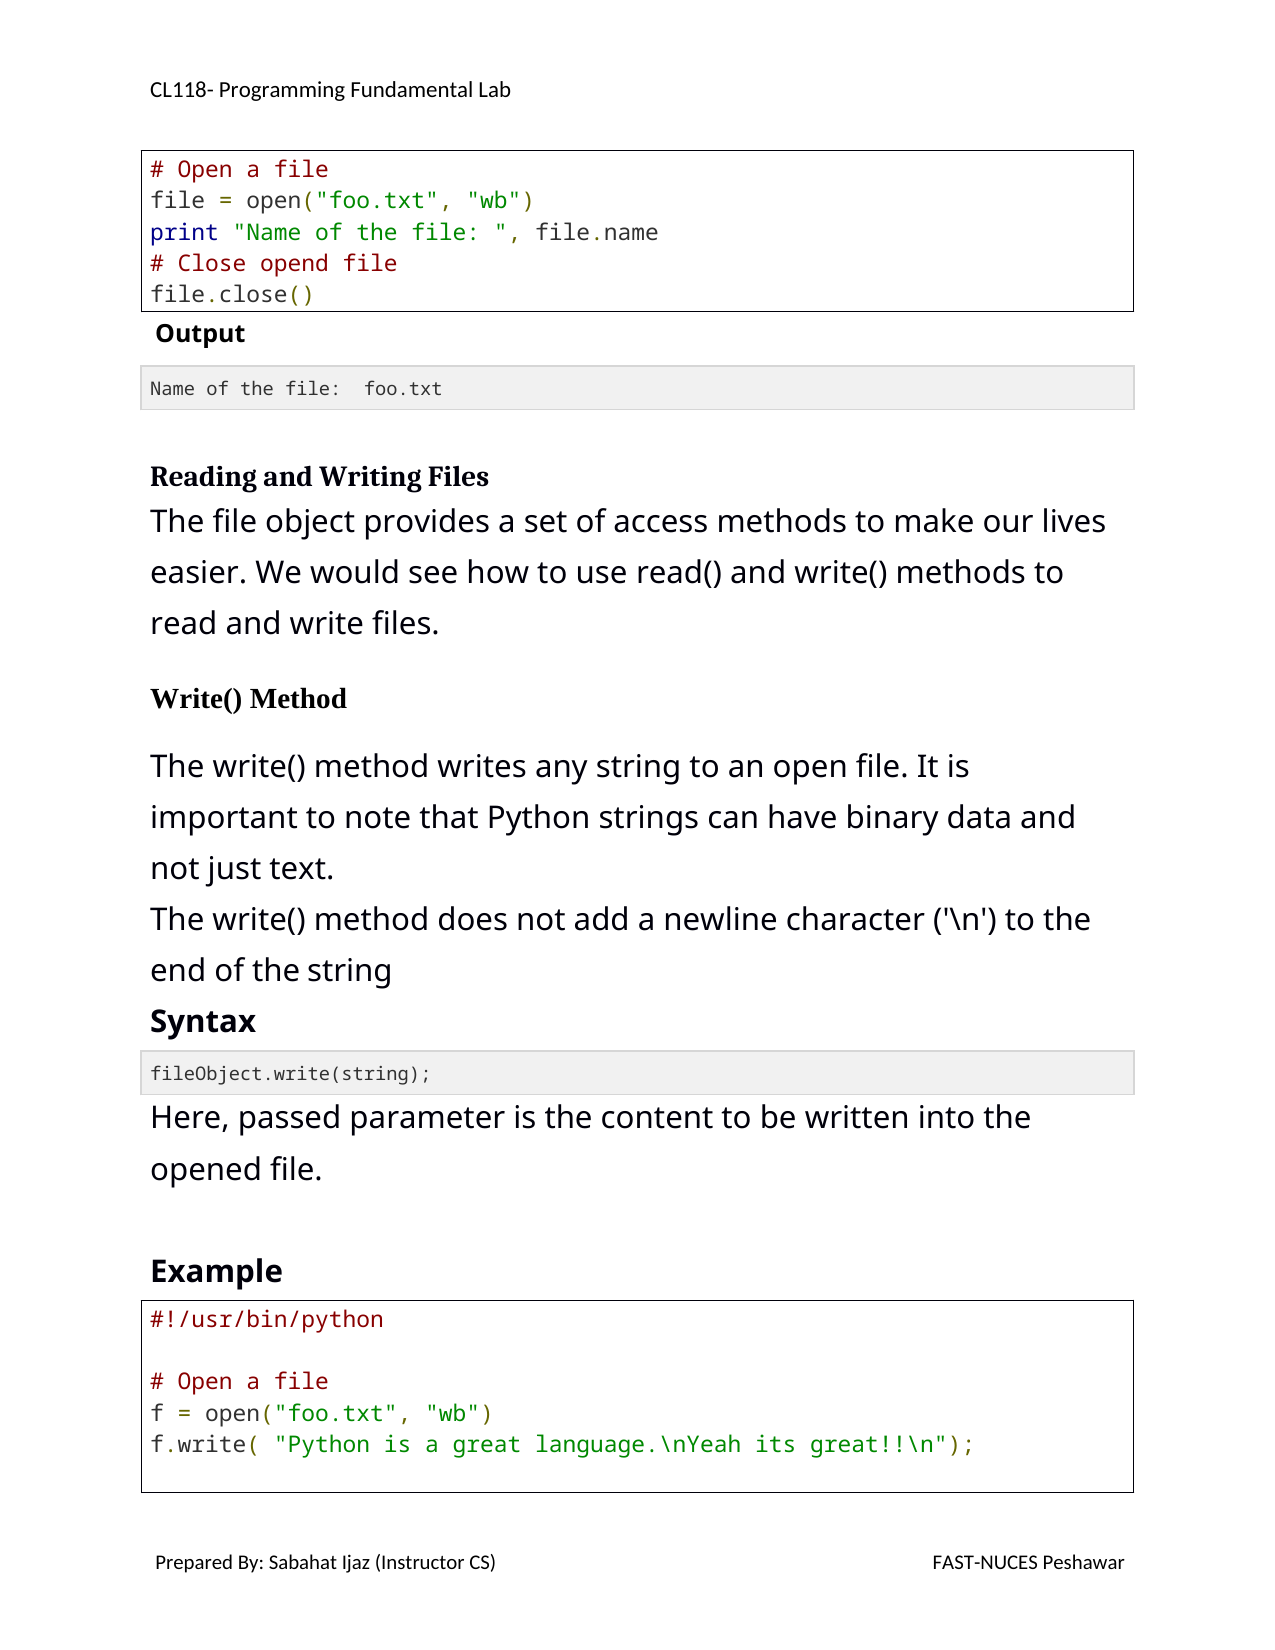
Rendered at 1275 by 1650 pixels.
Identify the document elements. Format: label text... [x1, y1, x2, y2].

text print "Name of the file: ", file.name [150, 216, 1125, 247]
text f.write( "Python is a great language.\nYeah its great!!\n"); [150, 1428, 1125, 1459]
text The write() method writes any string to an open file. It is important to note that Python strings can have binary data and not just text. [150, 744, 1125, 888]
text file = open("foo.txt", "wb") [150, 184, 1125, 216]
text # Open a file [142, 151, 1133, 184]
text f = open("foo.txt", "wb") [150, 1396, 1125, 1428]
text The file object provides a set of access methods to make our lives easier. We would see how to use read() and write() methods to read and write files. [150, 499, 1125, 643]
text Syntax [150, 999, 1125, 1042]
text # Open a file [150, 1365, 1125, 1396]
text file.close() [142, 275, 1133, 311]
text Here, passed parameter is the content to be written into the opened file. [150, 1095, 1125, 1189]
text Example [150, 1248, 1125, 1291]
subtitle Reading and Writing Files [150, 460, 1125, 494]
text # Close opend file [150, 247, 1125, 275]
subtitle Write() Method [150, 681, 1125, 715]
text The write() method does not add a newline character ('\n') to the end of the string [150, 897, 1125, 991]
text Output [155, 312, 1120, 350]
text fileObject.write(string); [142, 1052, 1133, 1094]
text #!/usr/bin/python [142, 1301, 1133, 1334]
text Name of the file: foo.txt [142, 367, 1133, 409]
